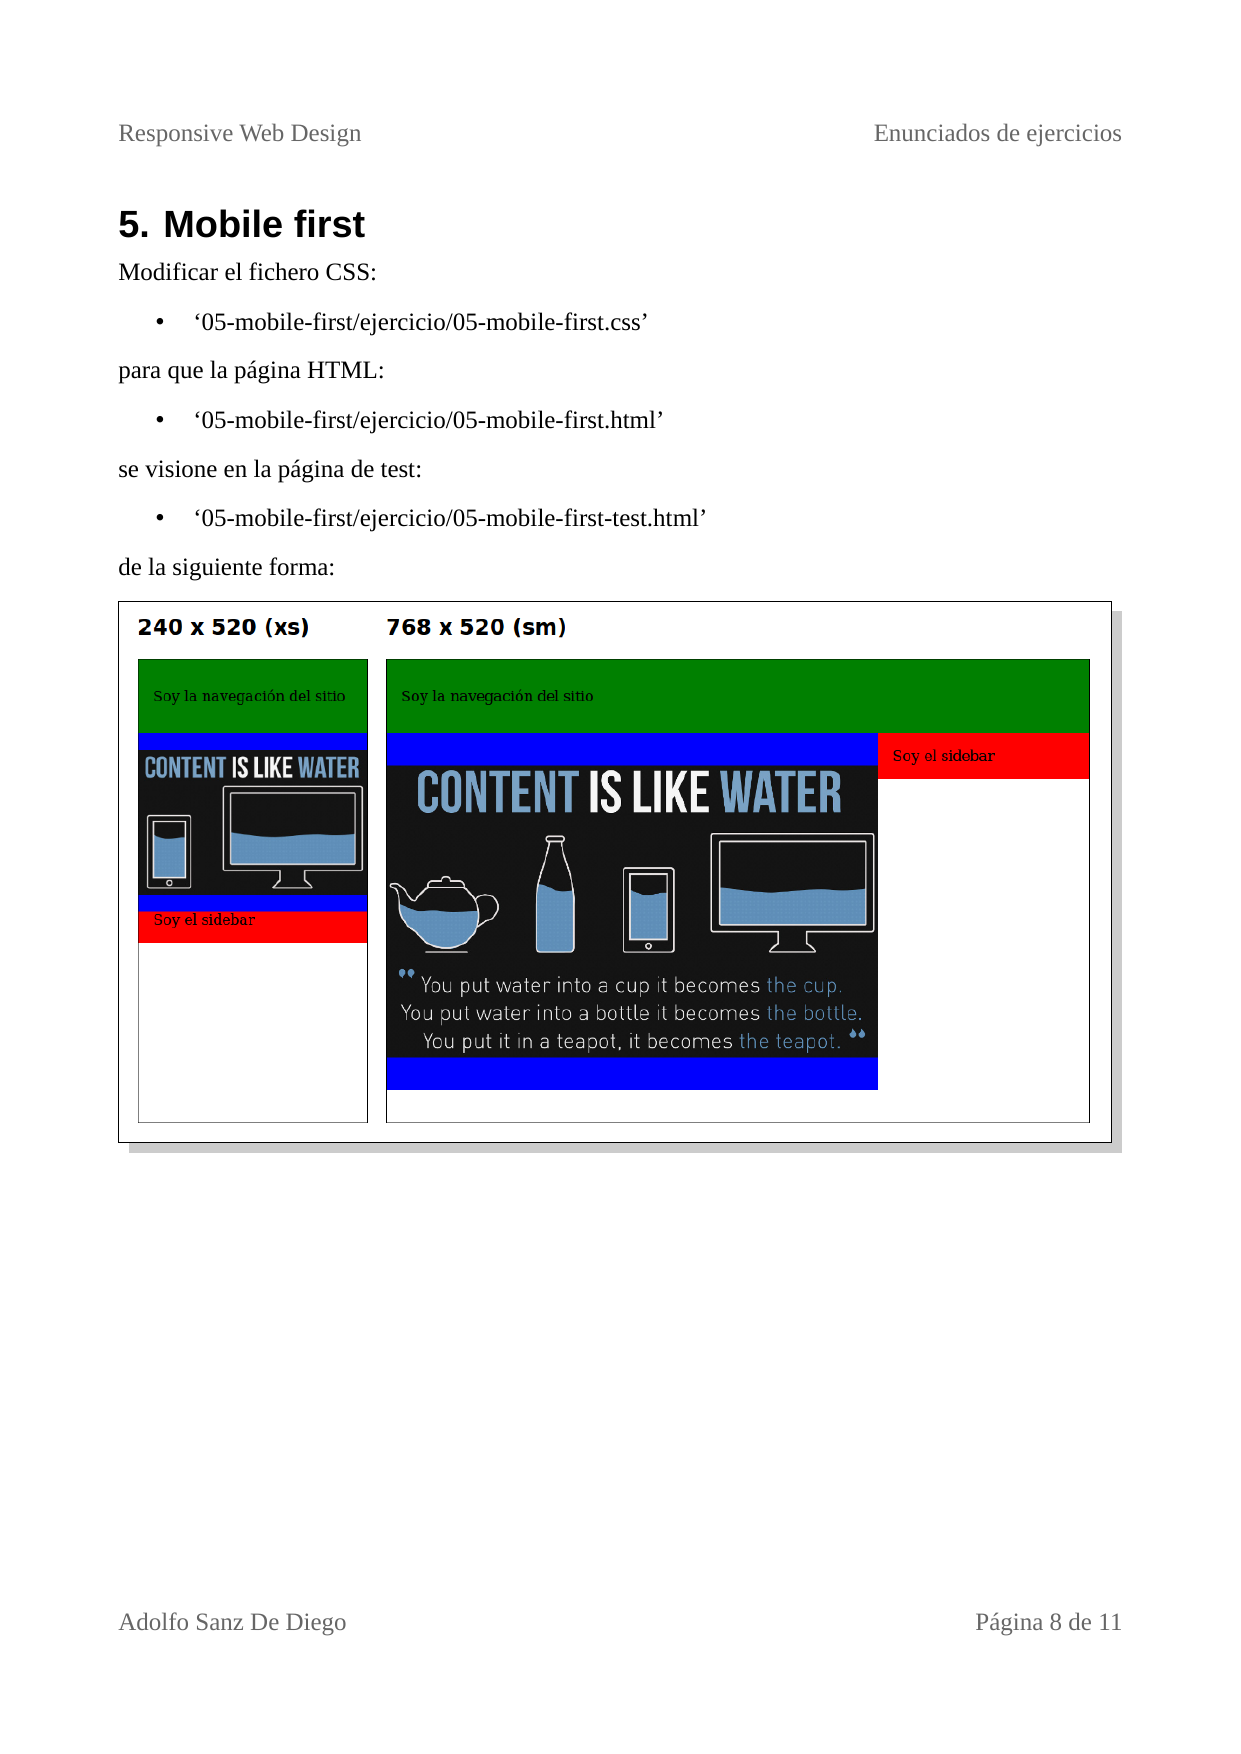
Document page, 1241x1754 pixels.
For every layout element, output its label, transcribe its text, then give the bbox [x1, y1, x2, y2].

list ‘05-mobile-first/ejercicio/05-mobile-first-test.html’ [156, 503, 1122, 532]
text para que la página HTML: [118, 356, 1122, 384]
picture [121, 603, 1109, 1139]
text de la siguiente forma: [118, 552, 1122, 581]
list ‘05-mobile-first/ejercicio/05-mobile-first.css’ [156, 307, 1122, 335]
subtitle Mobile first [118, 201, 1122, 245]
text se visione en la página de test: [118, 454, 1122, 482]
text Modificar el fichero CSS: [118, 257, 1122, 286]
list ‘05-mobile-first/ejercicio/05-mobile-first.html’ [156, 405, 1122, 433]
